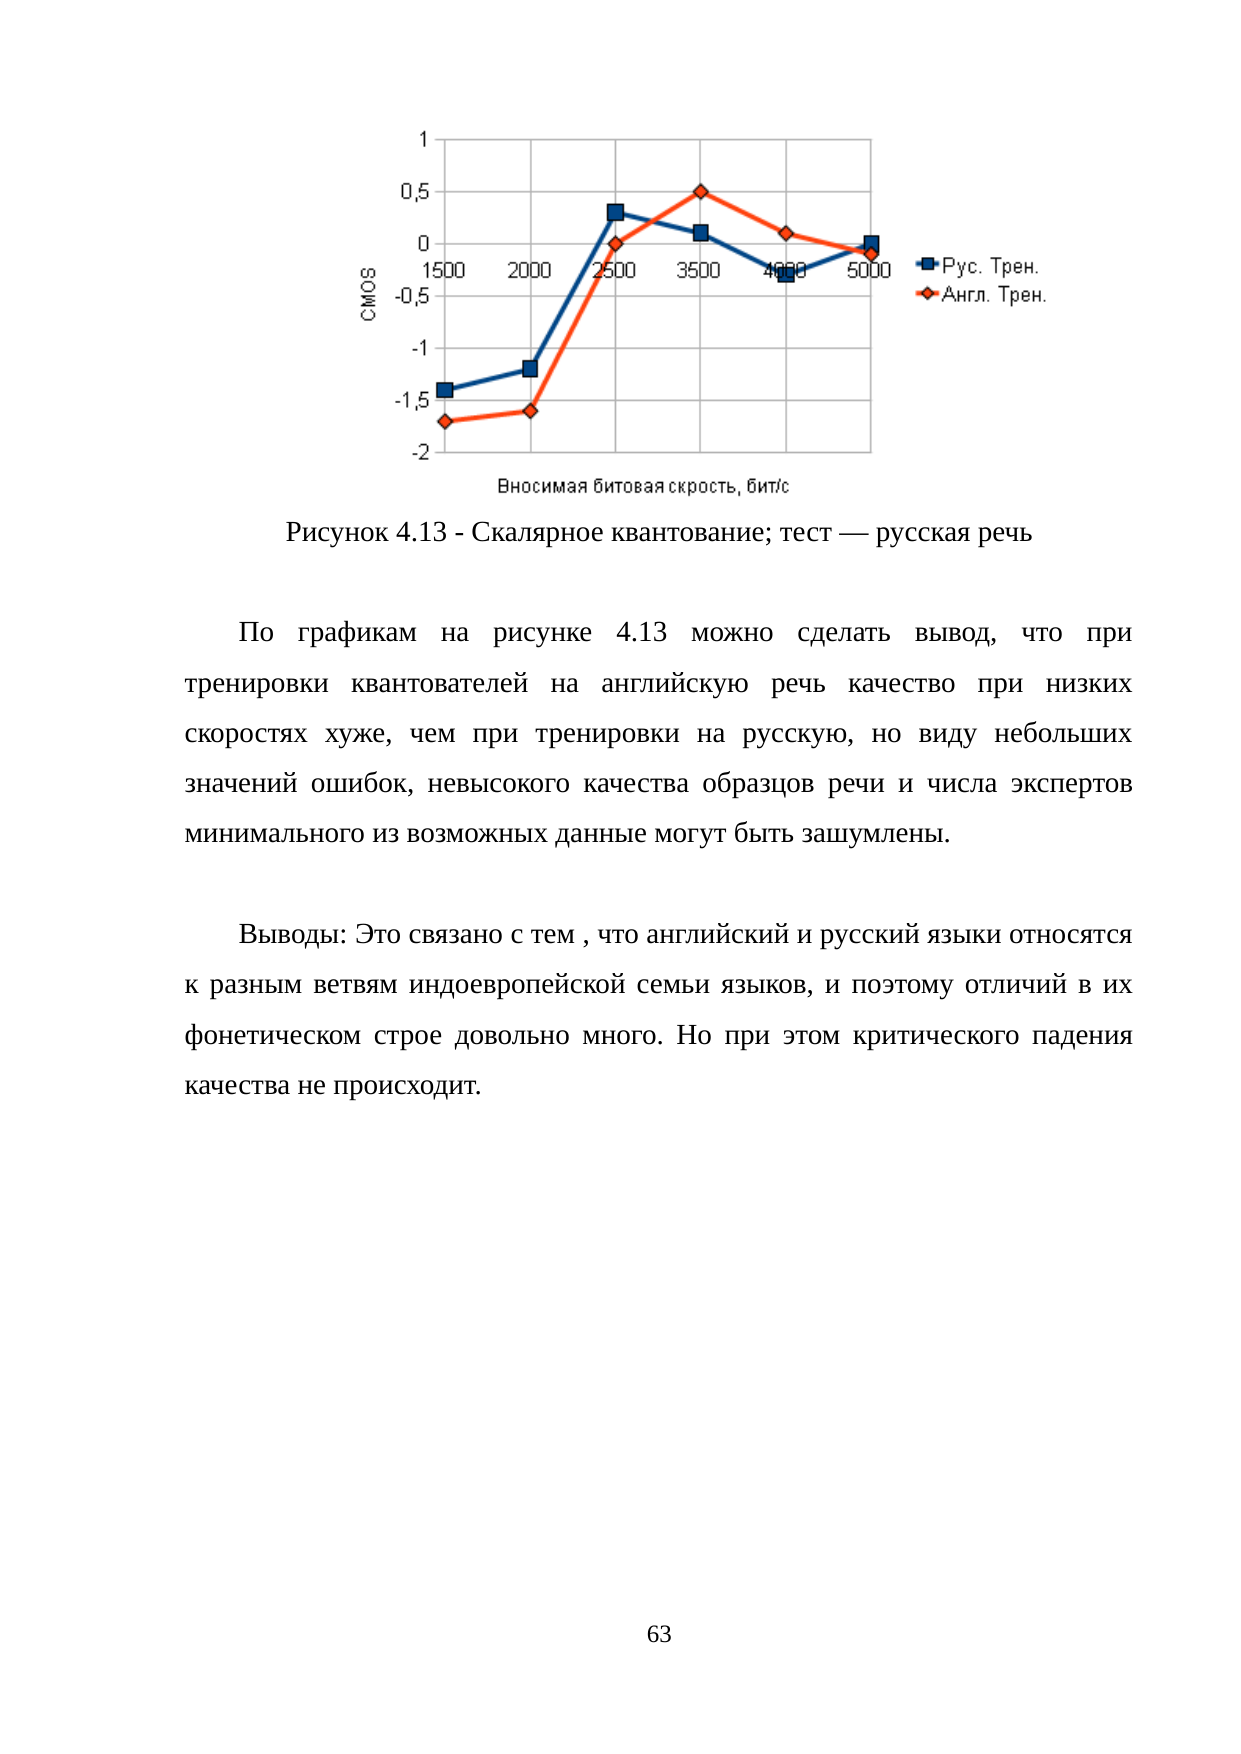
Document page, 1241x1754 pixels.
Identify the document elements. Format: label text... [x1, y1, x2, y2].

text Рисунок 4.13 - Скалярное квантование; тест — русская речь [184, 106, 1134, 547]
text По графикам на рисунке 4.13 можно сделать вывод, что при тренировки квантователей на английскую речь качество при низких скоростях хуже, чем при тренировки на русскую, но виду небольших значений ошибок, невысокого качества образцов речи и числа экспертов минимального из возможных данные могут быть зашумлены. [184, 614, 1134, 849]
text Выводы: Это связано с тем , что английский и русский языки относятся к разным ветвям индоевропейской семьи языков, и поэтому отличий в их фонетическом строе довольно много. Но при этом критического падения качества не происходит. [184, 916, 1134, 1101]
